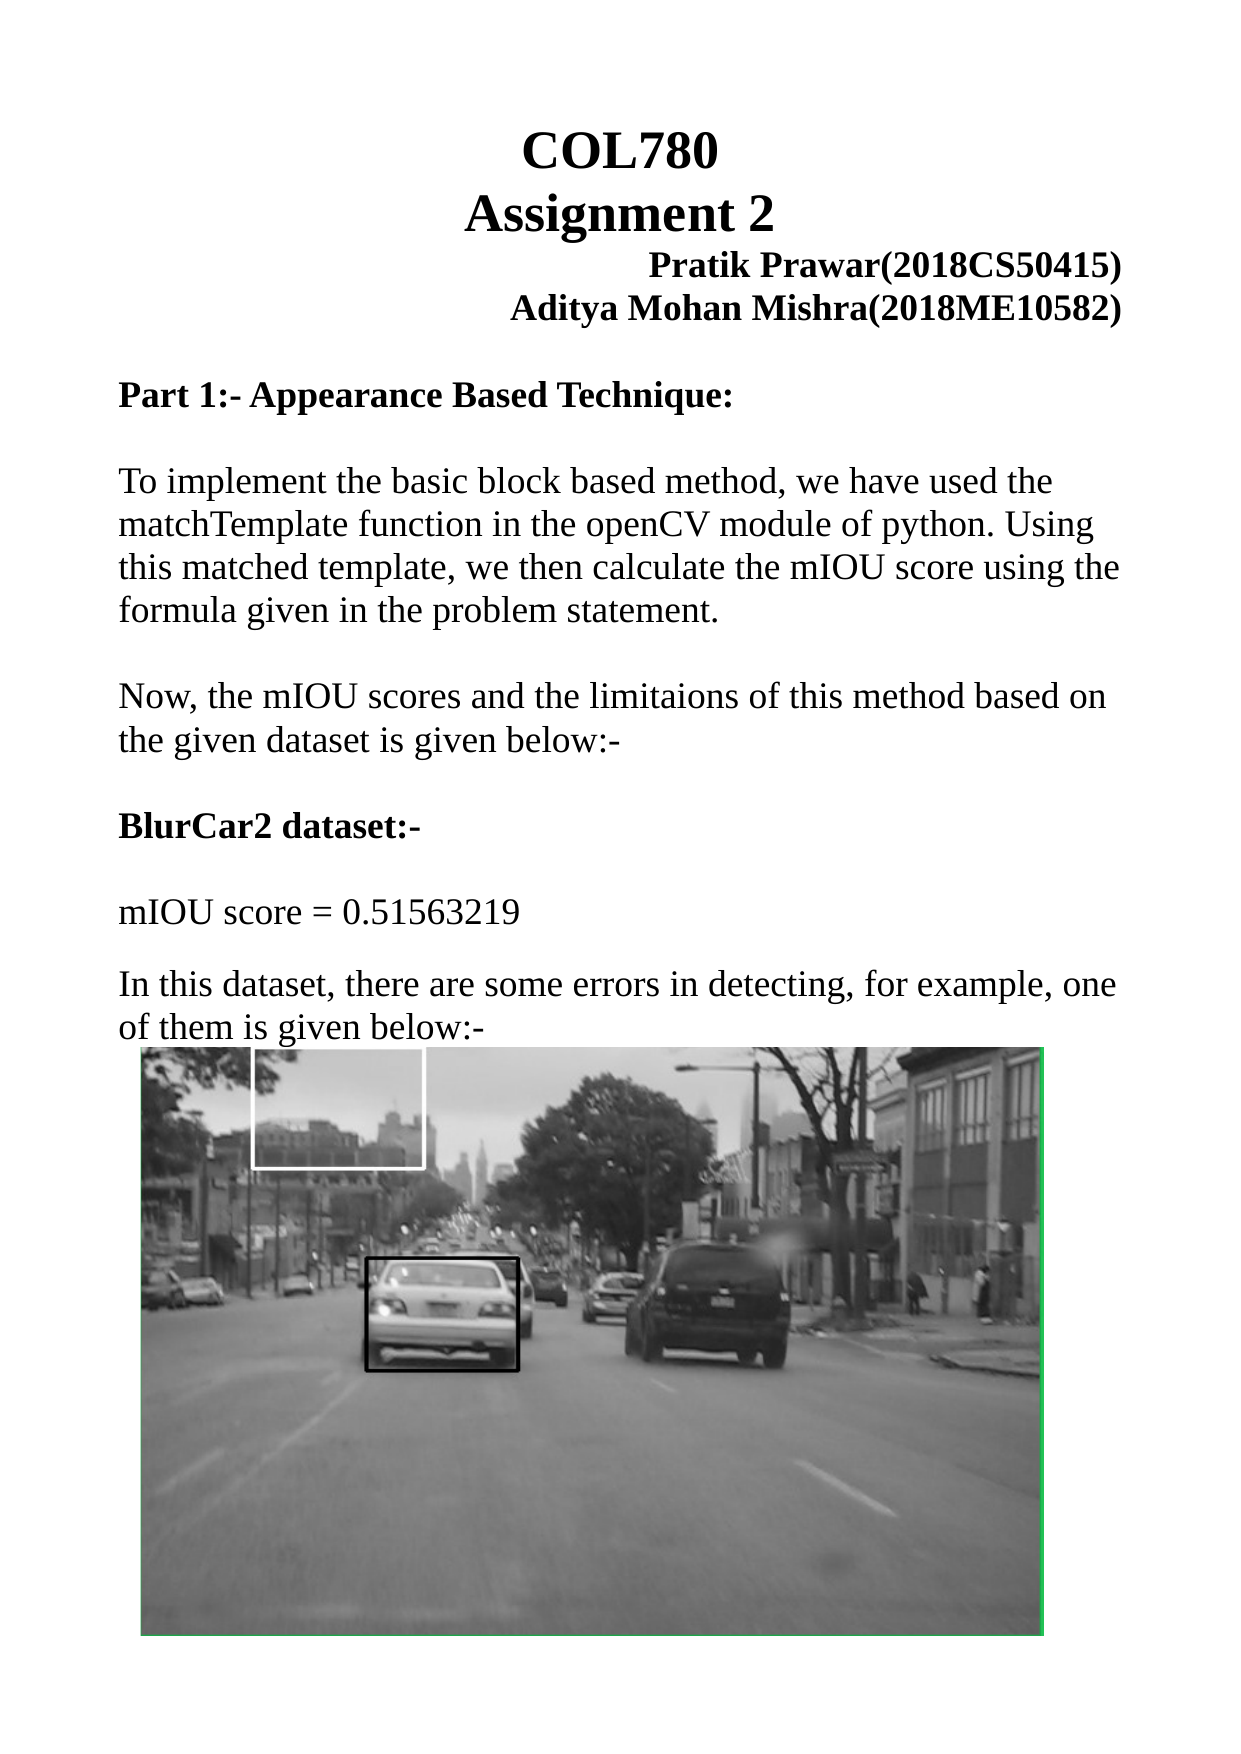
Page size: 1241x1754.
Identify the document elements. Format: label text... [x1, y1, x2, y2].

text Now, the mIOU scores and the limitaions of this method based on the given dataset is given below:- [118, 674, 1122, 760]
text Assignment 2 [118, 180, 1122, 243]
text COL780 [118, 118, 1122, 180]
text mIOU score = 0.51563219 [118, 889, 1122, 933]
text BlurCar2 dataset:- [118, 803, 1122, 846]
text Part 1:- Appearance Based Technique: [118, 372, 1122, 415]
text To implement the basic block based method, we have used the matchTemplate function in the openCV module of python. Using this matched template, we then calculate the mIOU score using the formula given in the problem statement. [118, 458, 1122, 631]
text In this dataset, there are some errors in detecting, for example, one of them is given below:- [118, 961, 1122, 1048]
text Pratik Prawar(2018CS50415) [118, 243, 1122, 286]
text Aditya Mohan Mishra(2018ME10582) [118, 286, 1122, 329]
